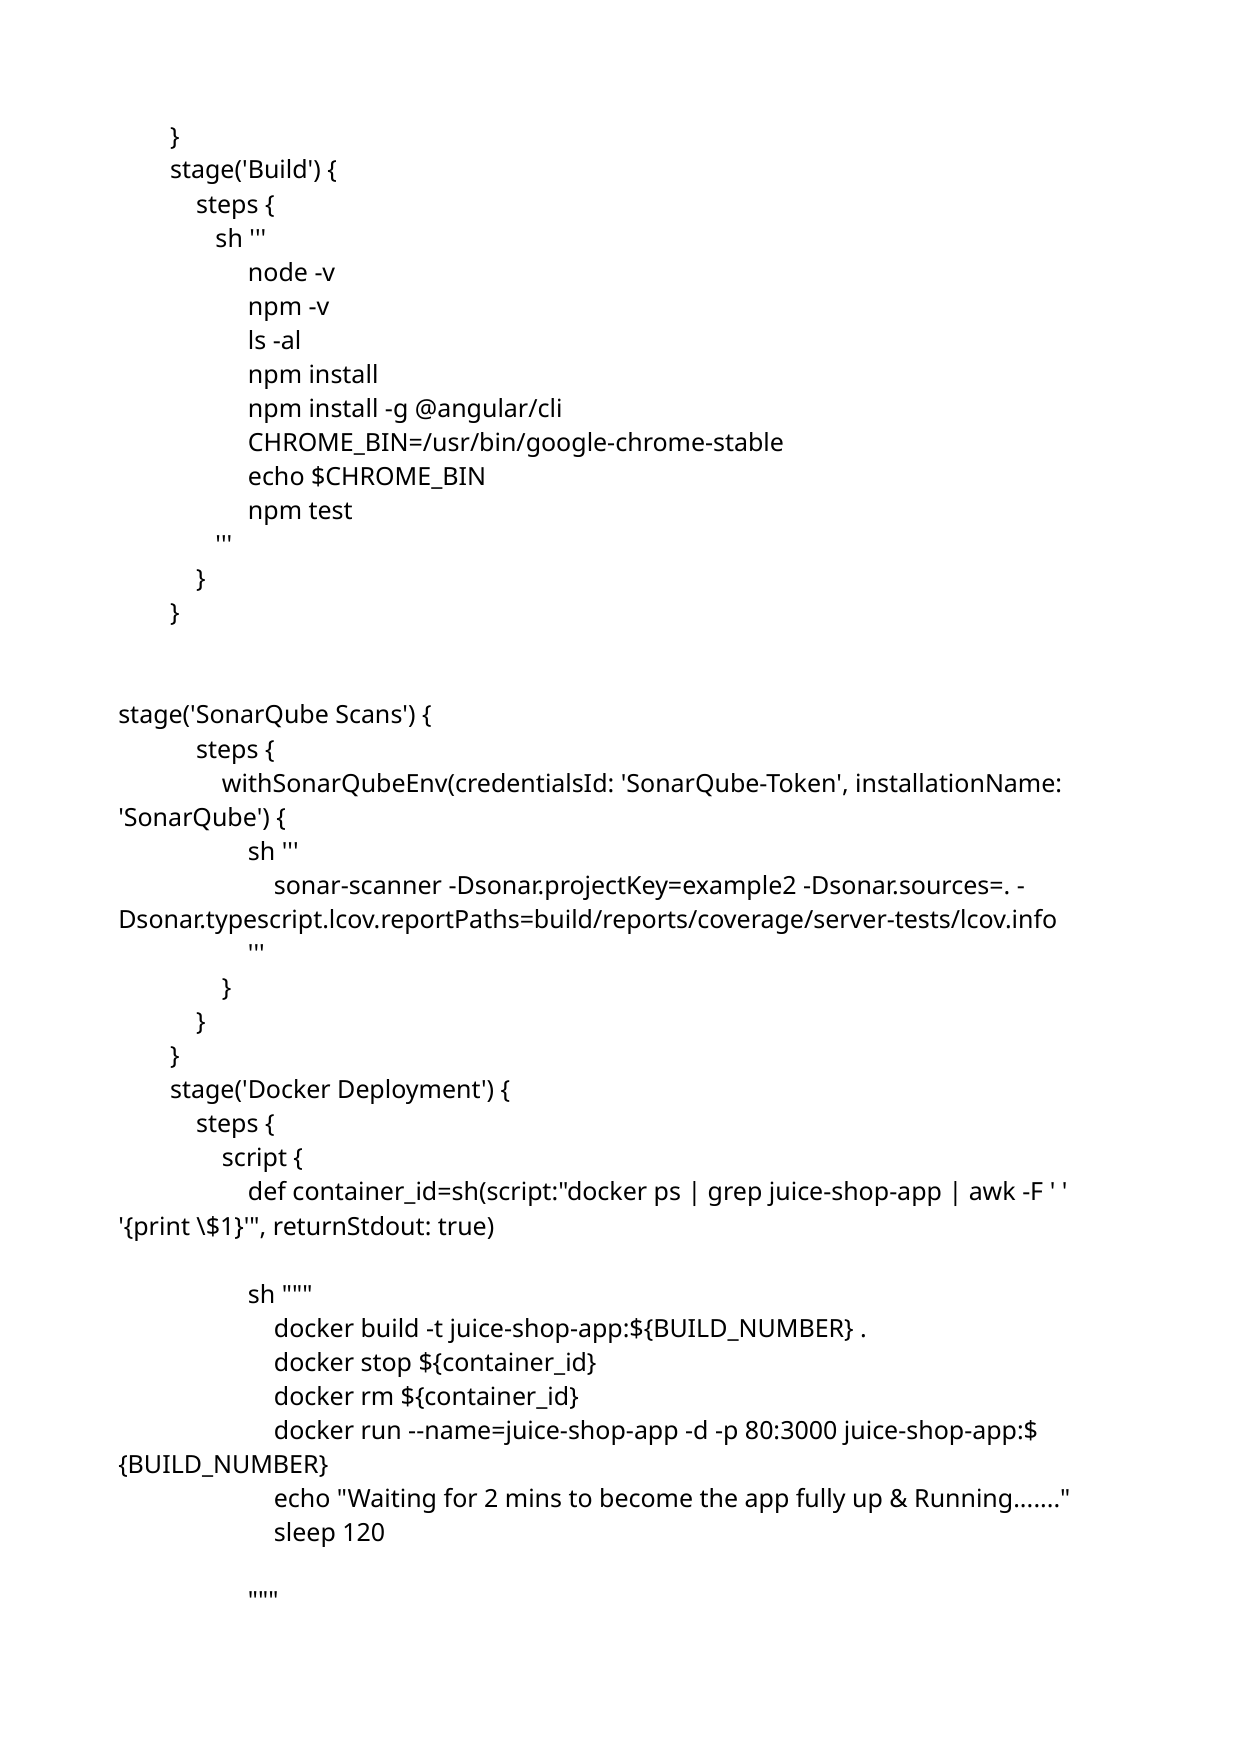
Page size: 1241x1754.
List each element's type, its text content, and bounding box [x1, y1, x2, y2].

text def container_id=sh(script:"docker ps | grep juice-shop-app | awk -F ' ' '{print \$1}'", returnStdout: true) [118, 1174, 1122, 1242]
text stage('SonarQube Scans') { [118, 697, 1122, 731]
text sh """ [118, 1276, 1122, 1310]
text ls -al [118, 322, 1122, 357]
text npm -v [118, 288, 1122, 322]
text docker rm ${container_id} [118, 1378, 1122, 1412]
text sh ''' [118, 833, 1122, 867]
text } [118, 118, 1122, 152]
text sleep 120 [118, 1515, 1122, 1549]
text npm install [118, 357, 1122, 391]
text """ [118, 1583, 1122, 1617]
text steps { [118, 731, 1122, 765]
text npm test [118, 493, 1122, 527]
text stage('Docker Deployment') { [118, 1072, 1122, 1106]
text stage('Build') { [118, 152, 1122, 186]
text echo $CHROME_BIN [118, 459, 1122, 493]
text steps { [118, 186, 1122, 220]
text docker run --name=juice-shop-app -d -p 80:3000 juice-shop-app:${BUILD_NUMBER} [118, 1412, 1122, 1481]
text withSonarQubeEnv(credentialsId: 'SonarQube-Token', installationName: 'SonarQube') { [118, 765, 1122, 833]
text } [118, 970, 1122, 1004]
text } [118, 561, 1122, 595]
text } [118, 595, 1122, 629]
text docker build -t juice-shop-app:${BUILD_NUMBER} . [118, 1310, 1122, 1344]
text node -v [118, 254, 1122, 288]
text sonar-scanner -Dsonar.projectKey=example2 -Dsonar.sources=. -Dsonar.typescript.lcov.reportPaths=build/reports/coverage/server-tests/lcov.info [118, 867, 1122, 936]
text } [118, 1038, 1122, 1072]
text script { [118, 1140, 1122, 1174]
text npm install -g @angular/cli [118, 391, 1122, 425]
text echo "Waiting for 2 mins to become the app fully up & Running......." [118, 1481, 1122, 1515]
text ''' [118, 936, 1122, 970]
text CHROME_BIN=/usr/bin/google-chrome-stable [118, 425, 1122, 459]
text } [118, 1004, 1122, 1038]
text steps { [118, 1106, 1122, 1140]
text ''' [118, 527, 1122, 561]
text docker stop ${container_id} [118, 1344, 1122, 1378]
text sh ''' [118, 220, 1122, 254]
